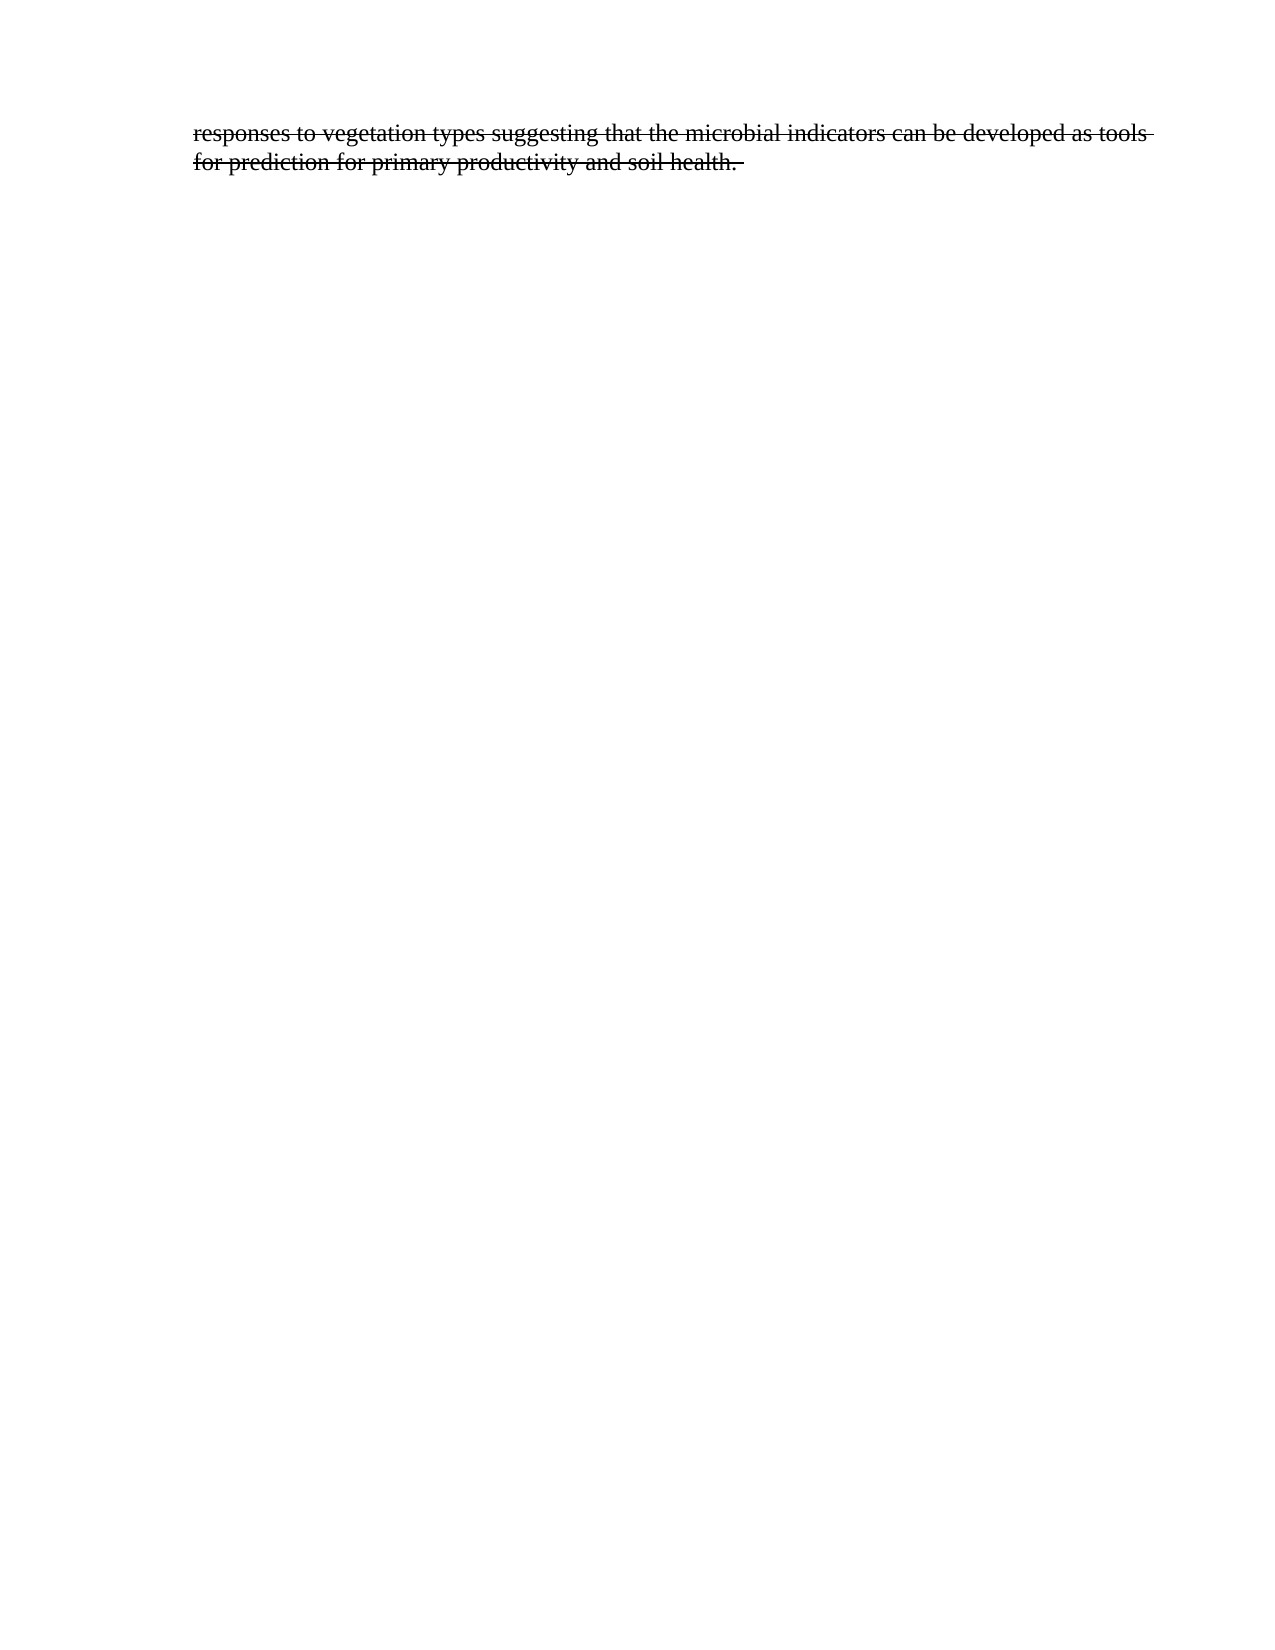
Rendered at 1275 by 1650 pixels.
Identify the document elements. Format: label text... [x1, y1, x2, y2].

list responses to vegetation types suggesting that the microbial indicators can be developed as tools for prediction for primary productivity and soil health. [156, 118, 1157, 176]
